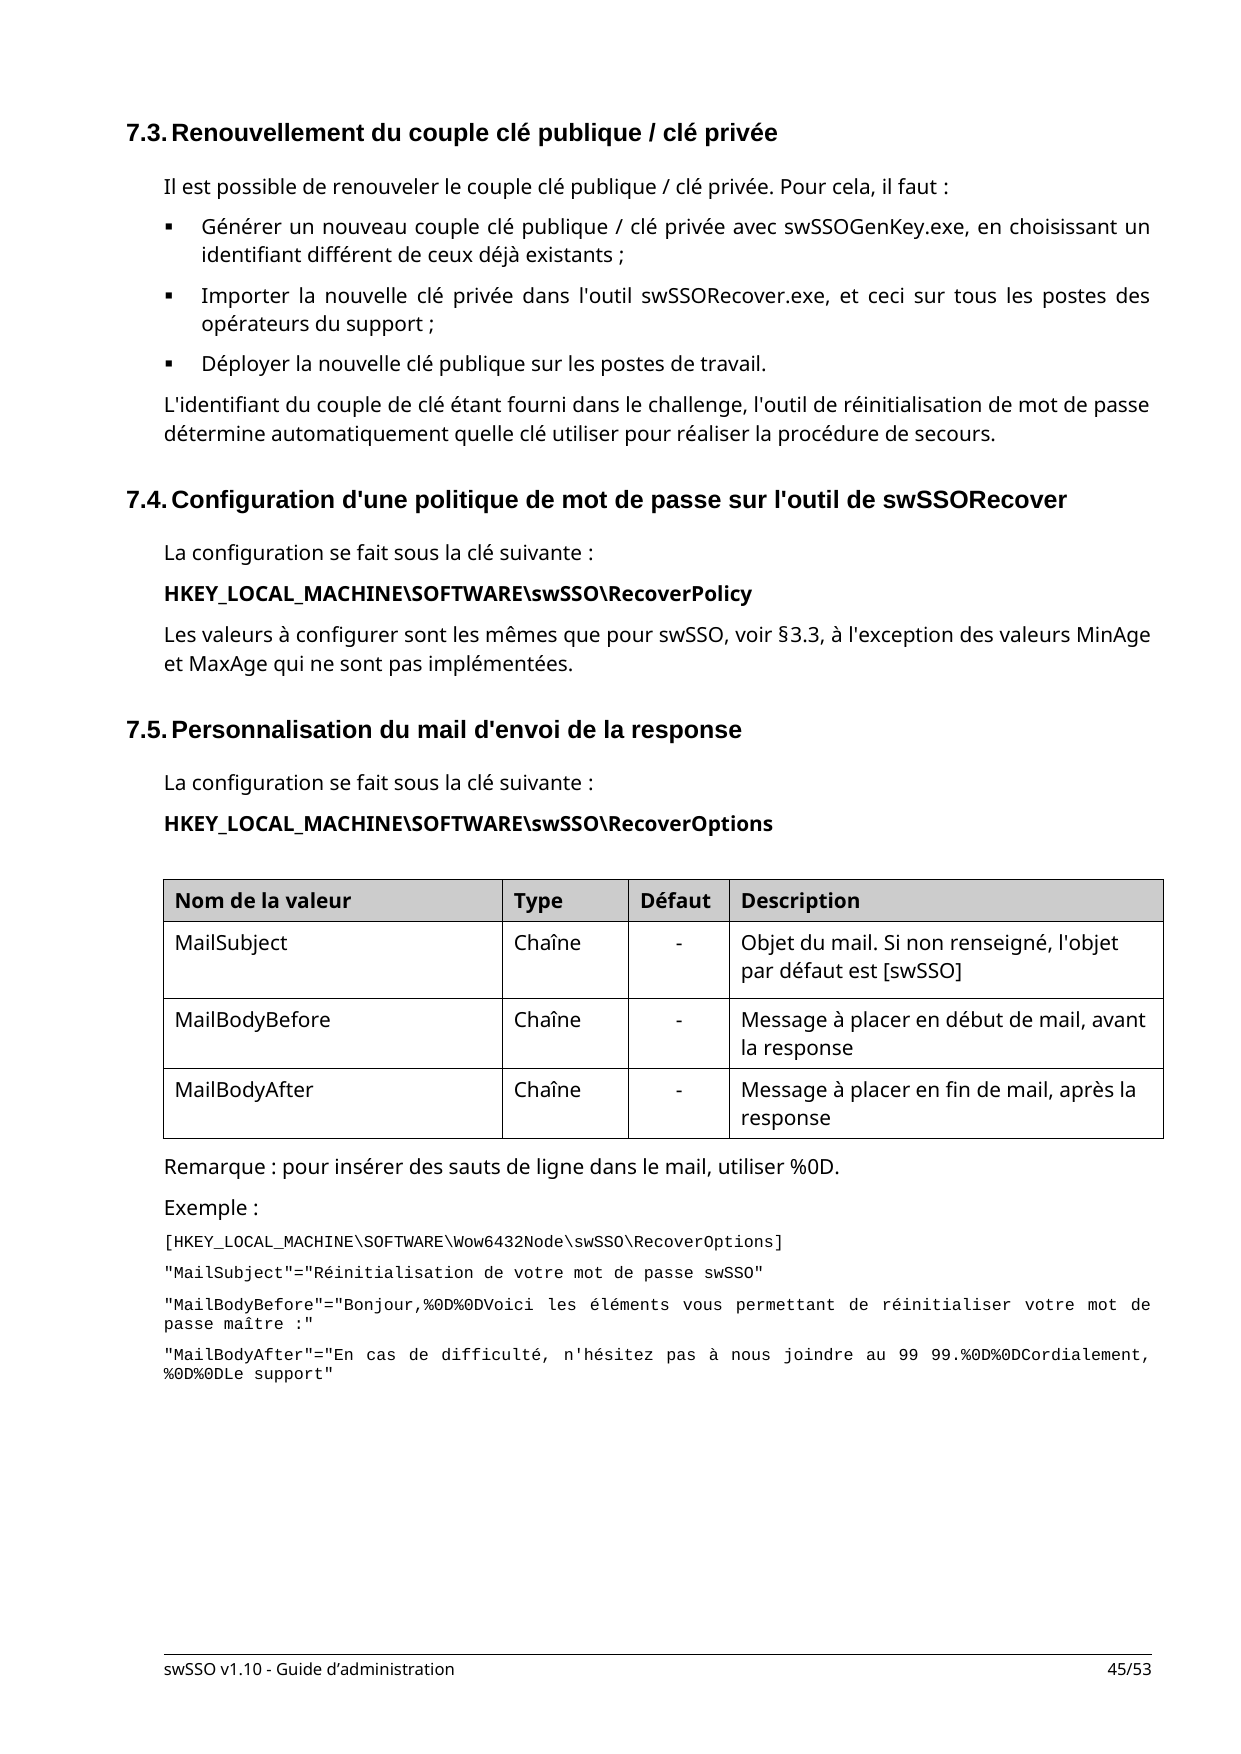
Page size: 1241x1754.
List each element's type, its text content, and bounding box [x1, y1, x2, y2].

text "MailBodyBefore"="Bonjour,%0D%0DVoici les éléments vous permettant de réinitialiser votre mot de passe maître :" [164, 1296, 1152, 1334]
text Exemple : [164, 1193, 1152, 1221]
text Les valeurs à configurer sont les mêmes que pour swSSO, voir §3.3, à l'exception des valeurs MinAge et MaxAge qui ne sont pas implémentées. [164, 620, 1152, 677]
text Remarque : pour insérer des sauts de ligne dans le mail, utiliser %0D. [164, 1152, 1152, 1180]
subtitle Configuration d'une politique de mot de passe sur l'outil de swSSORecover [126, 485, 1152, 513]
table_cell - [629, 999, 729, 1068]
subtitle Personnalisation du mail d'envoi de la response [126, 715, 1152, 743]
table_cell Chaîne [503, 922, 628, 997]
table_header Type [503, 880, 628, 921]
text [HKEY_LOCAL_MACHINE\SOFTWARE\Wow6432Node\swSSO\RecoverOptions] [164, 1234, 1152, 1252]
text HKEY_LOCAL_MACHINE\SOFTWARE\swSSO\RecoverPolicy [164, 579, 1152, 608]
table_cell - [629, 922, 729, 997]
table_cell Chaîne [503, 1069, 628, 1138]
table_header Description [730, 880, 1163, 921]
table_header Nom de la valeur [164, 880, 502, 921]
text La configuration se fait sous la clé suivante : [164, 768, 1152, 797]
table_cell Chaîne [503, 999, 628, 1068]
table_cell MailSubject [164, 922, 502, 997]
table_header Défaut [629, 880, 729, 921]
text L'identifiant du couple de clé étant fourni dans le challenge, l'outil de réinitialisation de mot de passe détermine automatiquement quelle clé utiliser pour réaliser la procédure de secours. [164, 390, 1152, 447]
text "MailBodyAfter"="En cas de difficulté, n'hésitez pas à nous joindre au 99 99.%0D%0DCordialement,%0D%0DLe support" [164, 1347, 1152, 1384]
text Il est possible de renouveler le couple clé publique / clé privée. Pour cela, il faut : [164, 172, 1152, 200]
subtitle Renouvellement du couple clé publique / clé privée [126, 118, 1152, 147]
table_cell Message à placer en début de mail, avant la response [730, 999, 1163, 1068]
list Déployer la nouvelle clé publique sur les postes de travail. [164, 349, 1152, 378]
table_cell Message à placer en fin de mail, après la response [730, 1069, 1163, 1138]
list Générer un nouveau couple clé publique / clé privée avec swSSOGenKey.exe, en choisissant un identifiant différent de ceux déjà existants ; [164, 212, 1152, 269]
text "MailSubject"="Réinitialisation de votre mot de passe swSSO" [164, 1265, 1152, 1284]
list Importer la nouvelle clé privée dans l'outil swSSORecover.exe, et ceci sur tous les postes des opérateurs du support ; [164, 281, 1152, 338]
table_cell MailBodyBefore [164, 999, 502, 1068]
text La configuration se fait sous la clé suivante : [164, 538, 1152, 567]
table_cell Objet du mail. Si non renseigné, l'objet par défaut est [swSSO] [730, 922, 1163, 997]
table_cell - [629, 1069, 729, 1138]
table_cell MailBodyAfter [164, 1069, 502, 1138]
text HKEY_LOCAL_MACHINE\SOFTWARE\swSSO\RecoverOptions [164, 809, 1152, 838]
